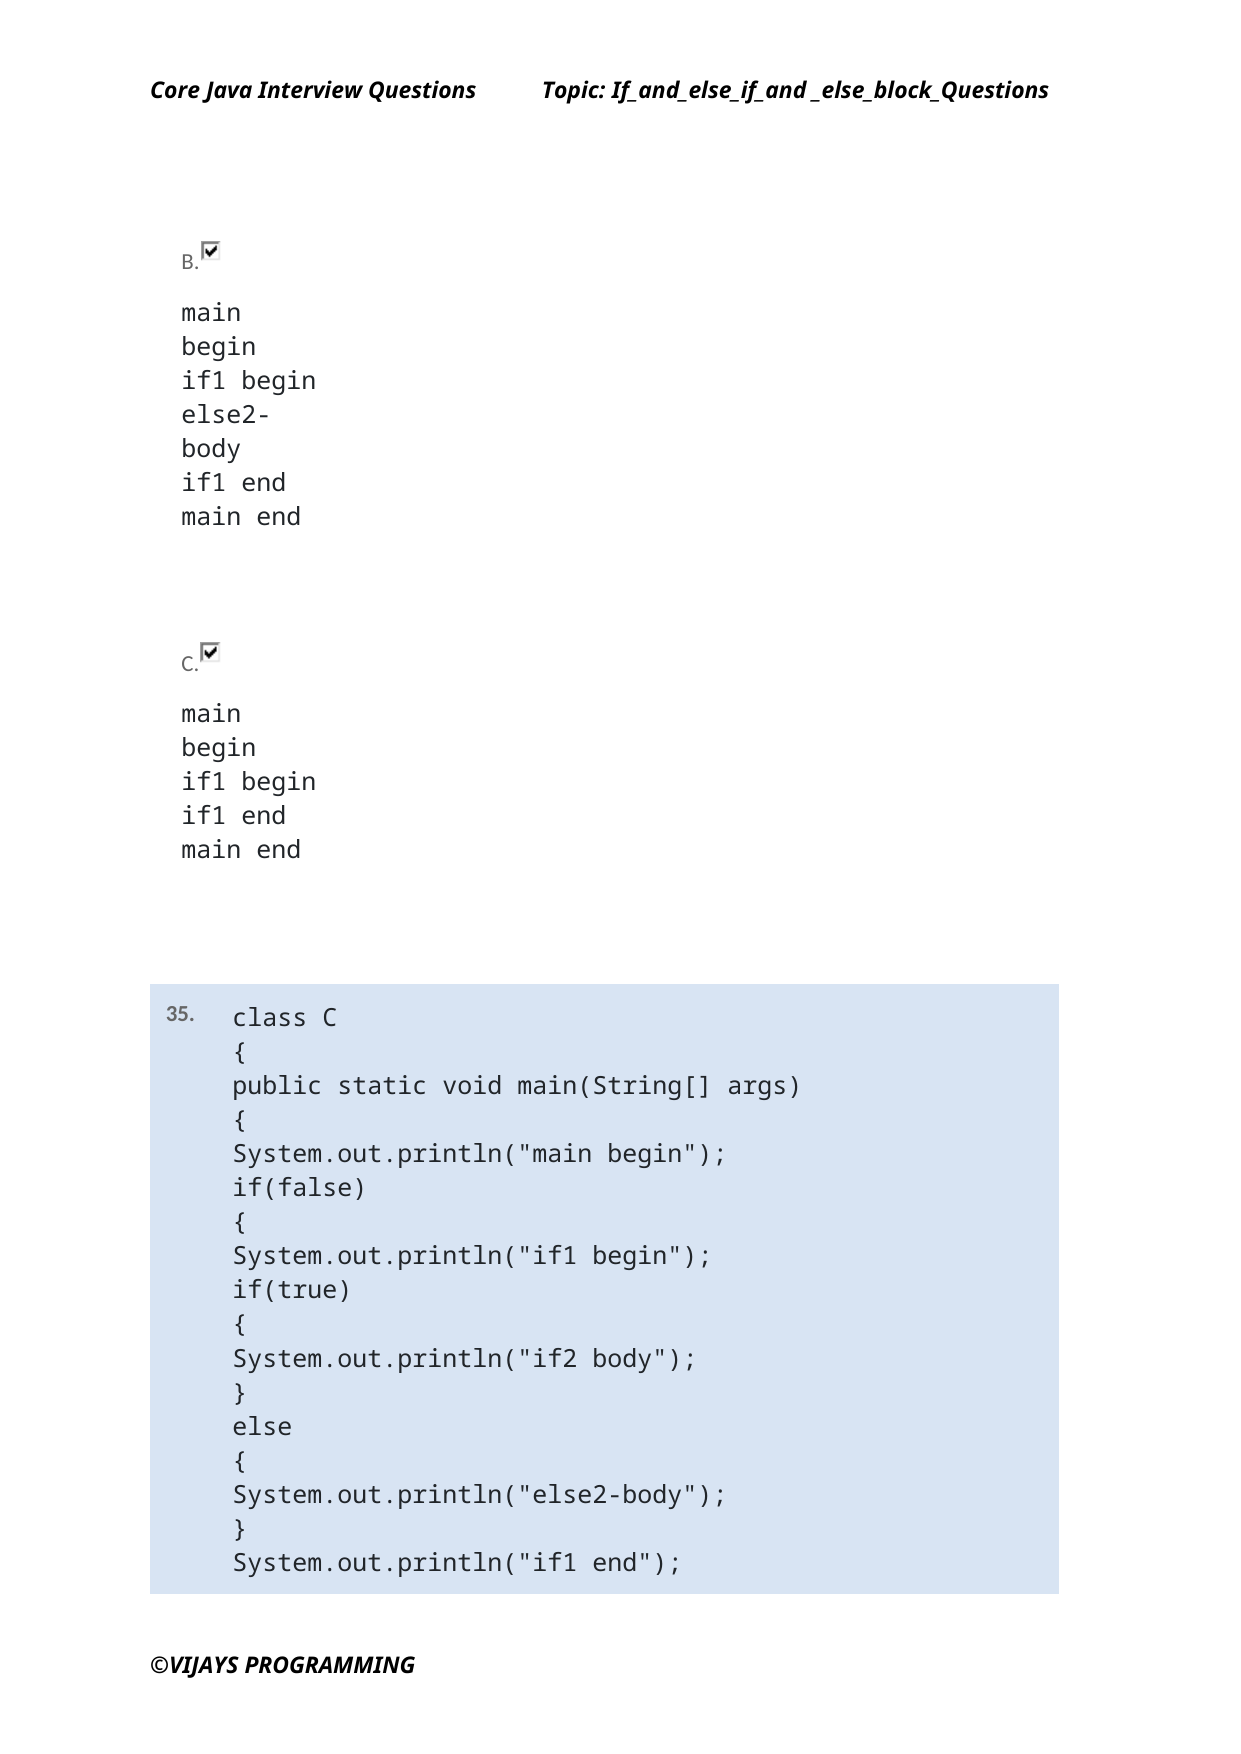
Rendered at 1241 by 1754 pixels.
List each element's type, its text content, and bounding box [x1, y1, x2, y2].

table_cell [150, 150, 1090, 984]
table_header C. main begin if1 begin if1 end main end [181, 635, 319, 968]
table_header [1059, 984, 1090, 1594]
table_header B. main begin if1 begin else2-body if1 end main end [181, 234, 319, 635]
table_header [181, 166, 319, 234]
table_header class C { public static void main(String[] args) { System.out.println("main begin"); if(false) { System.out.println("if1 begin"); if(true) { System.out.println("if2 body"); } else { System.out.println("else2-body"); } System.out.println("if1 end"); [216, 984, 1059, 1594]
table_header 35. [150, 984, 216, 1594]
